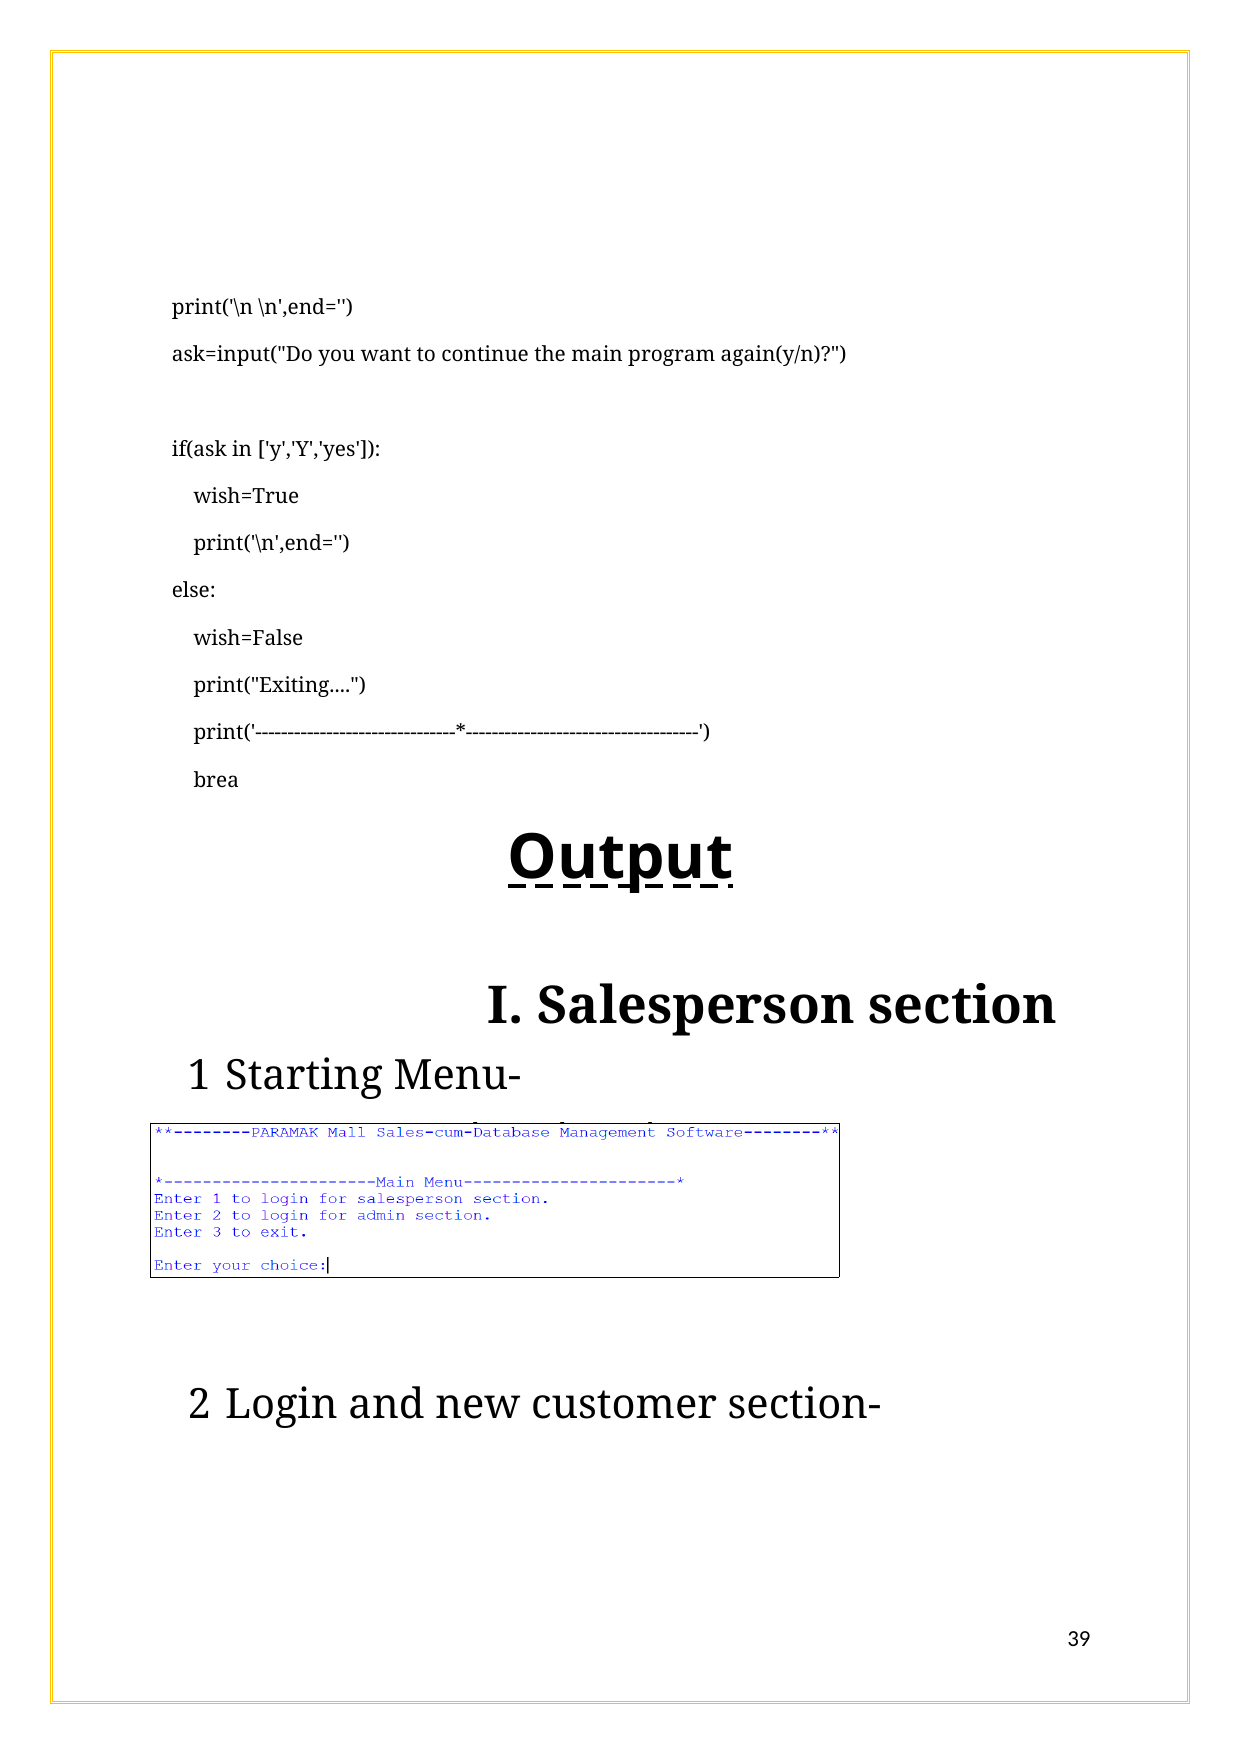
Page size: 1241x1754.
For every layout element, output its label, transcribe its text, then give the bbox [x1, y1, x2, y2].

text Output [150, 812, 1090, 897]
list I. Salesperson section [412, 968, 1090, 1039]
text if(ask in ['y','Y','yes']): [150, 434, 1090, 462]
text print('\n \n',end='') [150, 292, 1090, 320]
text print('\n',end='') [150, 528, 1090, 557]
text brea [150, 765, 1090, 793]
text print('-------------------------------*------------------------------------') [150, 717, 1090, 746]
picture [151, 1124, 839, 1277]
text else: [150, 576, 1090, 604]
list Starting Menu- [187, 1044, 1090, 1101]
text wish=True [150, 481, 1090, 509]
text ask=input("Do you want to continue the main program again(y/n)?") [150, 339, 1090, 368]
list Login and new customer section- [187, 1374, 1090, 1431]
text wish=False [150, 623, 1090, 651]
text print("Exiting....") [150, 670, 1090, 699]
